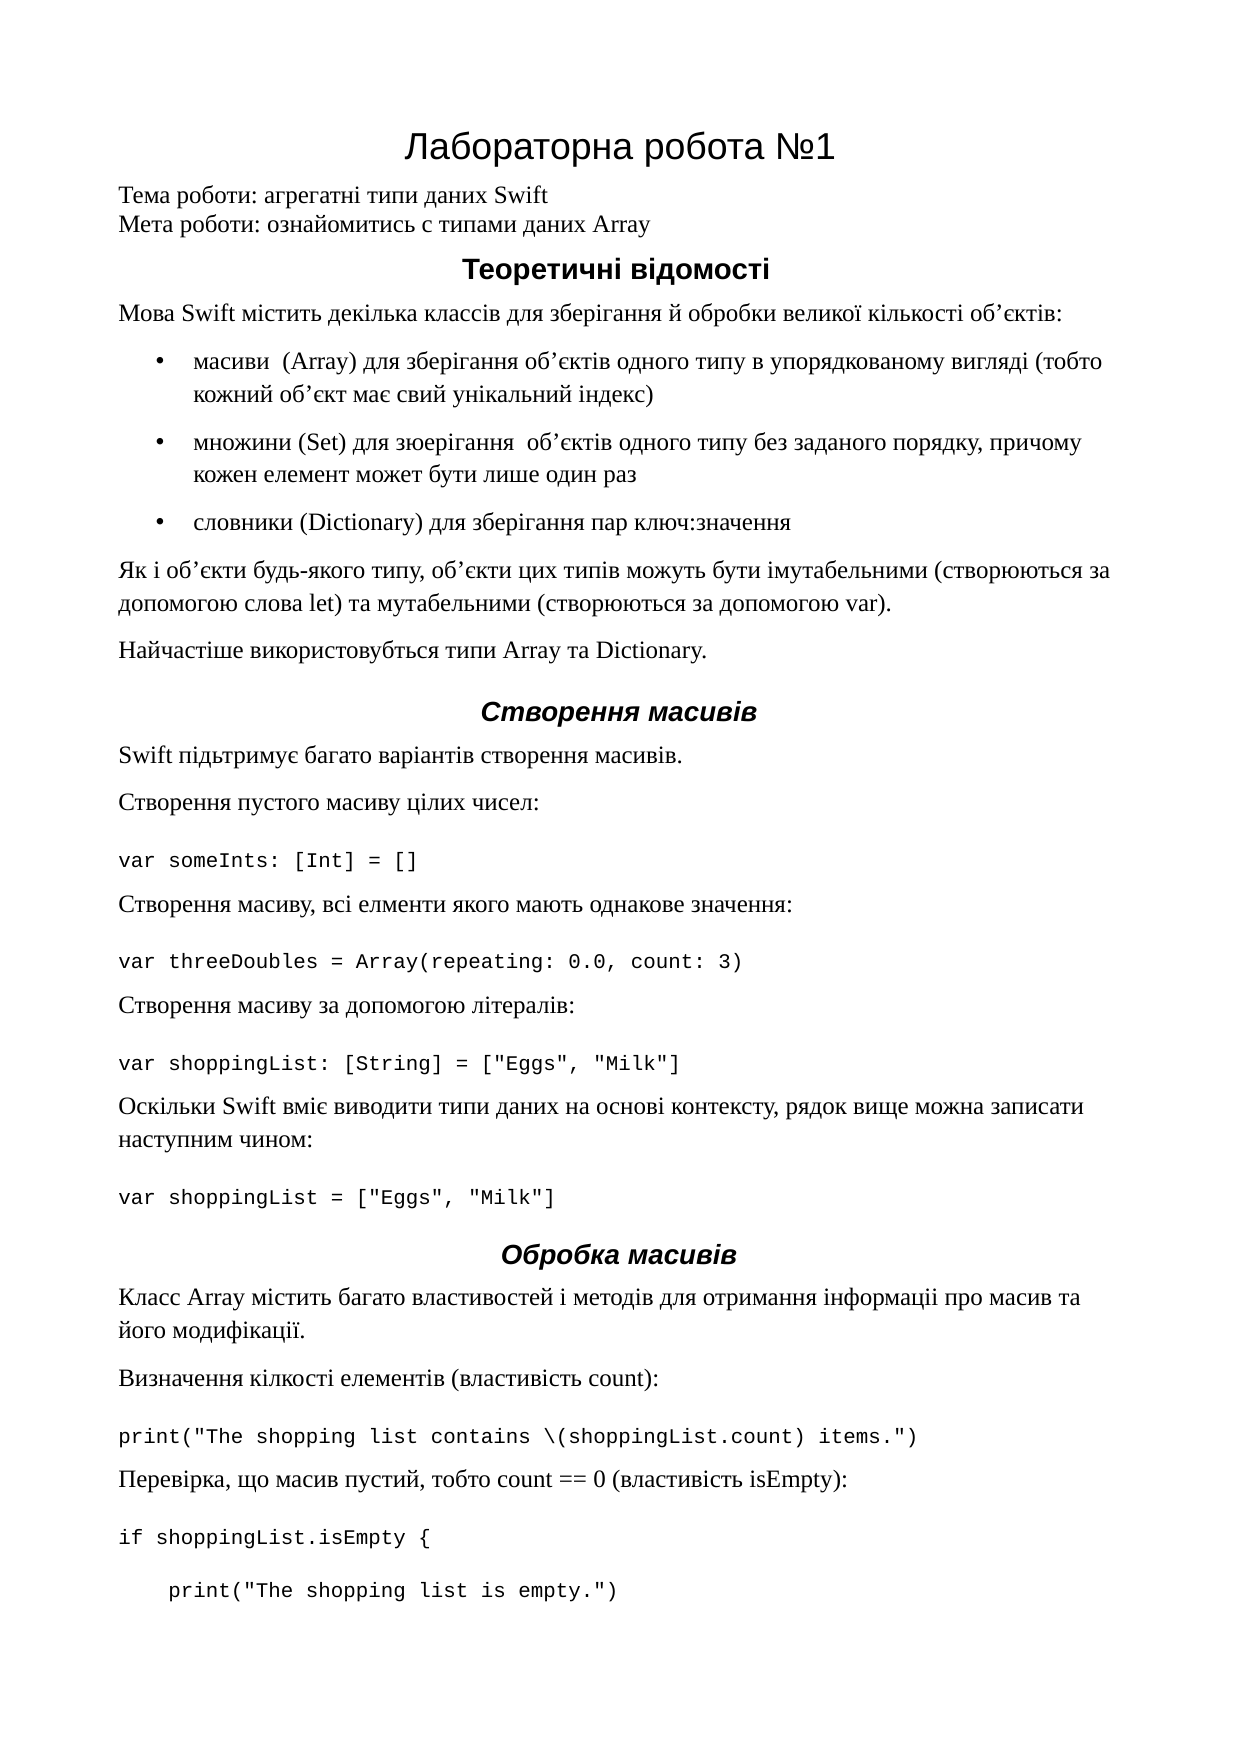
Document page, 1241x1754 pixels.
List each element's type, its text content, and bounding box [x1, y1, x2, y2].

text Перевірка, що масив пустий, тобто count == 0 (властивість isEmpty): [118, 1464, 1122, 1493]
text Тема роботи: агрегатні типи даних Swift [118, 180, 1122, 209]
text Як і об’єкти будь-якого типу, об’єкти цих типів можуть бути імутабельними (створюються за допомогою слова let) та мутабельними (створюються за допомогою var). [118, 555, 1122, 617]
subtitle Лабораторна робота №1 [118, 124, 1122, 167]
subtitle Обробка масивів [118, 1238, 1122, 1270]
list словники (Dictionary) для зберігання пар ключ:значення [156, 507, 1122, 536]
text Визначення кілкості елементів (властивість count): [118, 1363, 1122, 1392]
text Мета роботи: ознайомитись с типами даних Array [118, 209, 1122, 237]
text var shoppingList: [String] = ["Eggs", "Milk"] [118, 1053, 1122, 1076]
subtitle Створення масивів [118, 696, 1122, 727]
text var someInts: [Int] = [] [118, 850, 1122, 874]
list множини (Set) для зюерігання об’єктів одного типу без заданого порядку, причому кожен елемент может бути лише один раз [156, 427, 1122, 488]
text print("The shopping list contains \(shoppingList.count) items.") [118, 1426, 1122, 1449]
text Класс Array містить багато властивостей і методів для отримання інформаціі про масив та його модифікації. [118, 1282, 1122, 1344]
text Swift підьтримує багато варіантів створення масивів. [118, 740, 1122, 769]
text Найчастіше використовубться типи Array та Dictionary. [118, 635, 1122, 664]
text print("The shopping list is empty.") [118, 1581, 1122, 1604]
list масиви (Array) для зберігання об’єктів одного типу в упорядкованому вигляді (тобто кожний об’єкт має свий унікальний індекс) [156, 346, 1122, 408]
text Створення масиву за допомогою літералів: [118, 990, 1122, 1019]
text Мова Swift містить декілька классів для зберігання й обробки великої кількості об’єктів: [118, 298, 1122, 327]
text Оскільки Swift вміє виводити типи даних на основі контексту, рядок вище можна записати наступним чином: [118, 1091, 1122, 1153]
text var shoppingList = ["Eggs", "Milk"] [118, 1187, 1122, 1211]
text if shoppingList.isEmpty { [118, 1527, 1122, 1551]
text var threeDoubles = Array(repeating: 0.0, count: 3) [118, 951, 1122, 975]
text Створення масиву, всі елменти якого мають однакове значення: [118, 889, 1122, 917]
text Створення пустого масиву цілих чисел: [118, 787, 1122, 816]
subtitle Теоретичні відомості [118, 252, 1122, 286]
